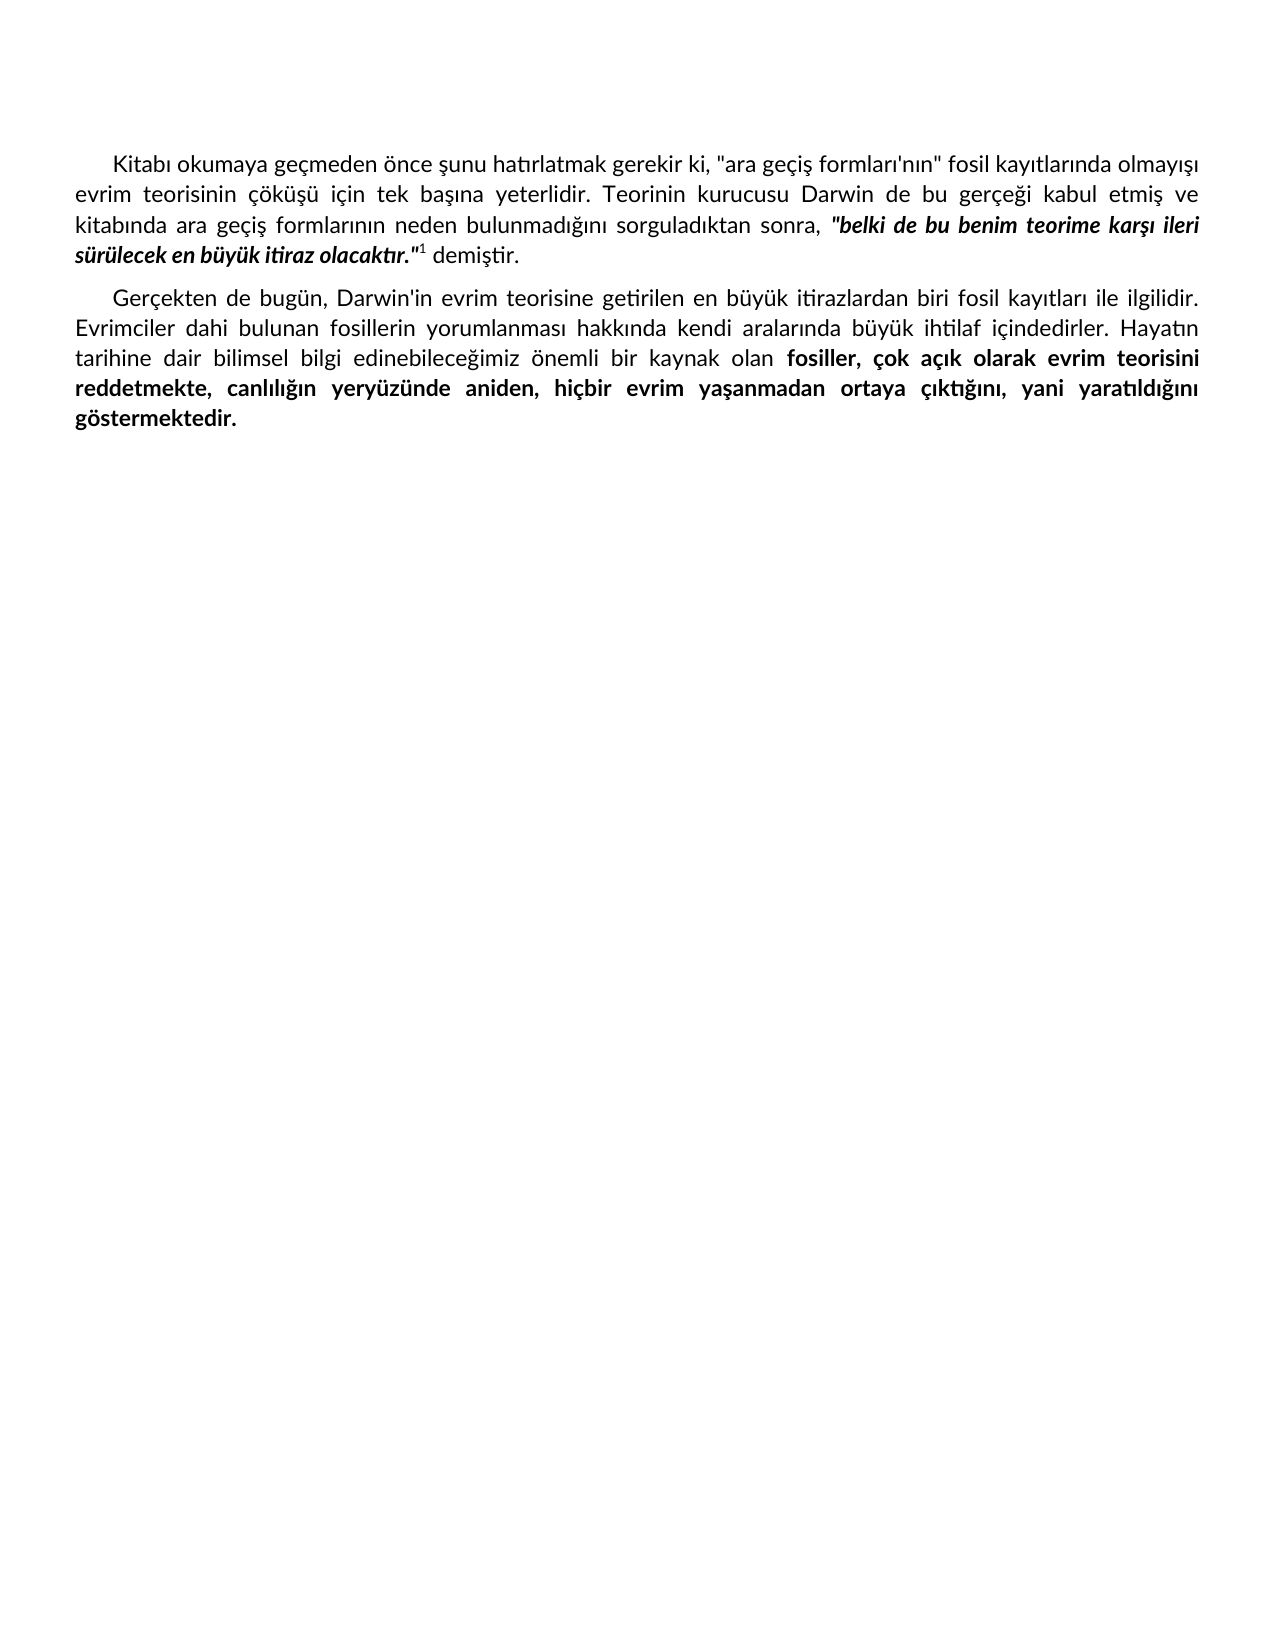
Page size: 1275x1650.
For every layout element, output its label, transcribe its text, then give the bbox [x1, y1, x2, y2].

text Kitabı okumaya geçmeden önce şunu hatırlatmak gerekir ki, "ara geçiş formları'nın" fosil kayıtlarında olmayışı evrim teorisinin çöküşü için tek başına yeterlidir. Teorinin kurucusu Darwin de bu gerçeği kabul etmiş ve kitabında ara geçiş formlarının neden bulunmadığını sorguladıktan sonra, "belki de bu benim teorime karşı ileri sürülecek en büyük itiraz olacaktır."1 demiştir. [75, 150, 1200, 268]
text Gerçekten de bugün, Darwin'in evrim teorisine getirilen en büyük itirazlardan biri fosil kayıtları ile ilgilidir. Evrimciler dahi bulunan fosillerin yorumlanması hakkında kendi aralarında büyük ihtilaf içindedirler. Hayatın tarihine dair bilimsel bilgi edinebileceğimiz önemli bir kaynak olan fosiller, çok açık olarak evrim teorisini reddetmekte, canlılığın yeryüzünde aniden, hiçbir evrim yaşanmadan ortaya çıktığını, yani yaratıldığını göstermektedir. [75, 283, 1200, 432]
